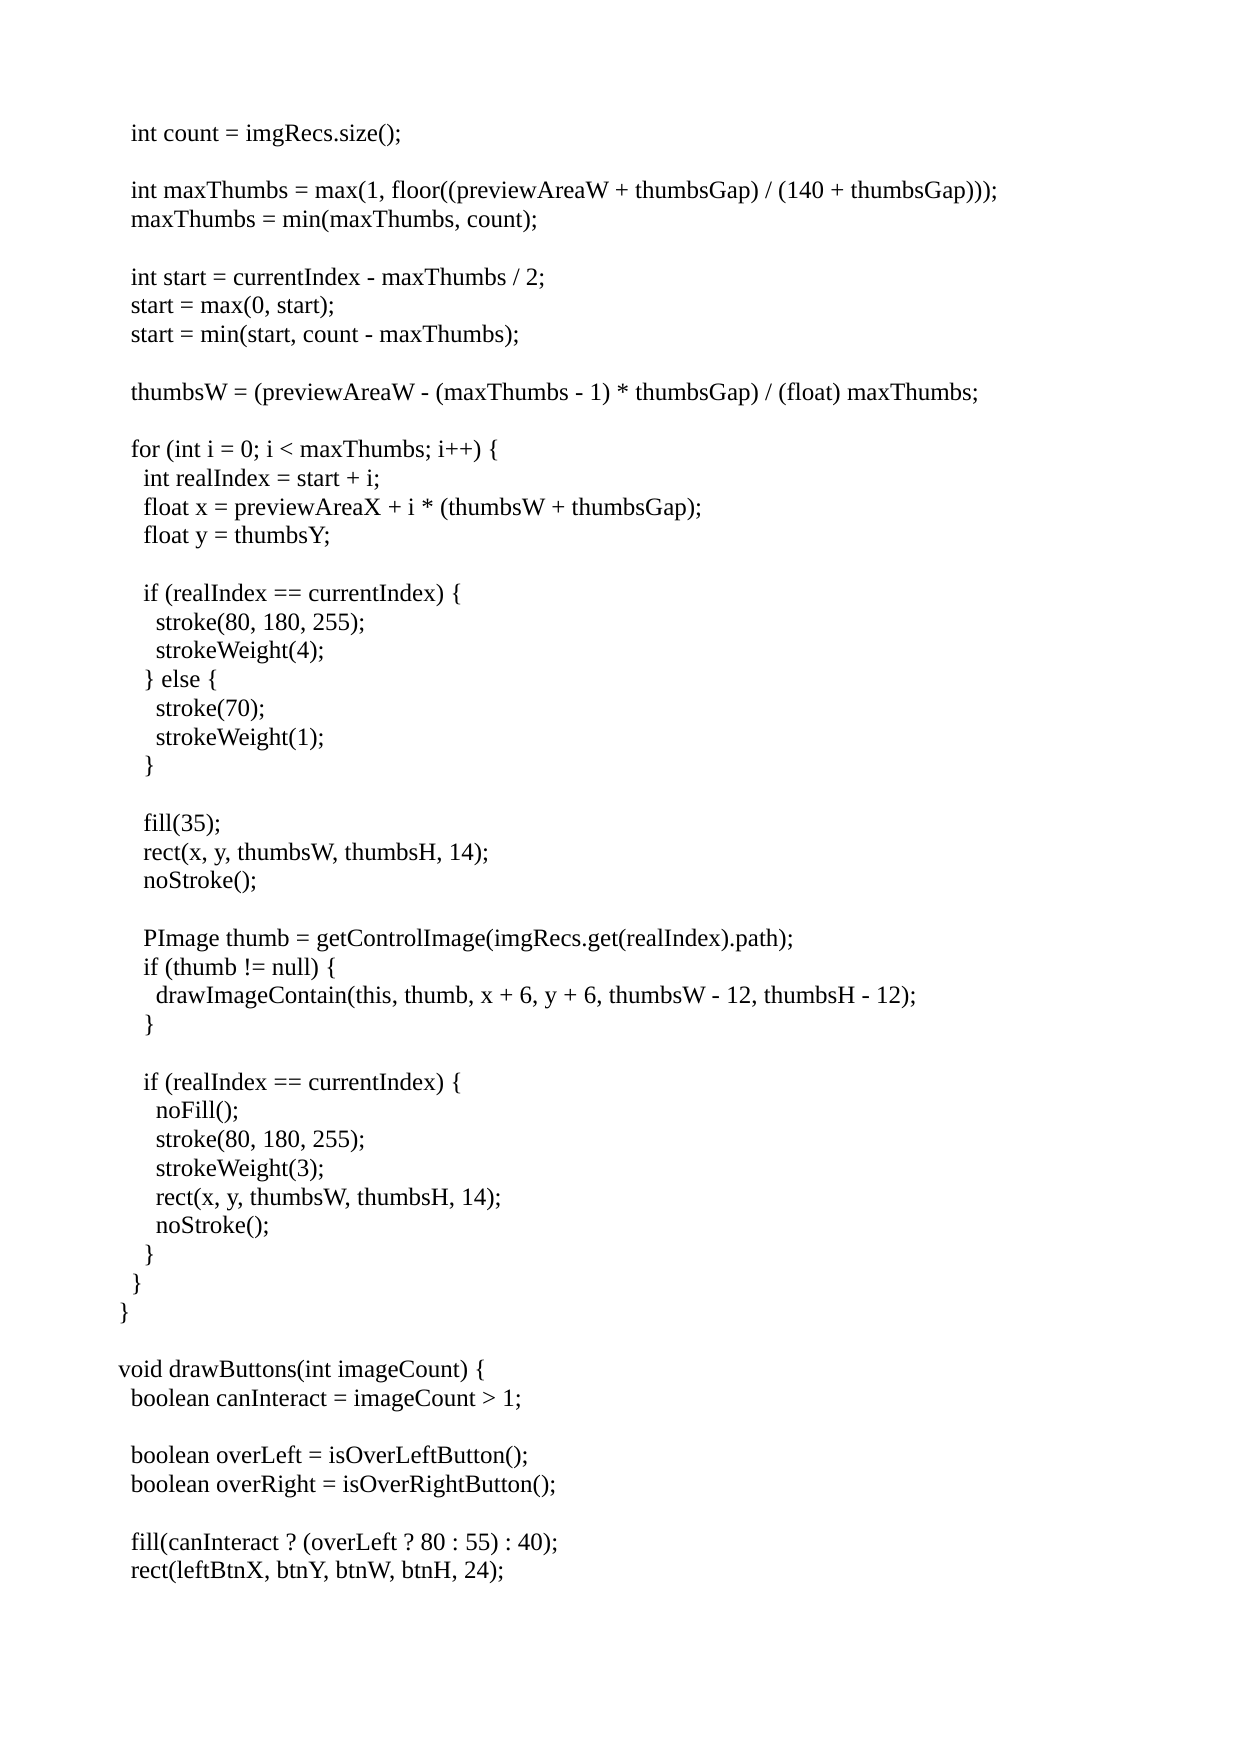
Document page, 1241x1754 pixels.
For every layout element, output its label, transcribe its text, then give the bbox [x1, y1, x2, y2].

text start = min(start, count - maxThumbs); [118, 319, 1122, 348]
text } else { [118, 664, 1122, 693]
text boolean overLeft = isOverLeftButton(); [118, 1441, 1122, 1469]
text if (realIndex == currentIndex) { [118, 1067, 1122, 1096]
text maxThumbs = min(maxThumbs, count); [118, 204, 1122, 233]
text strokeWeight(4); [118, 636, 1122, 664]
text int start = currentIndex - maxThumbs / 2; [118, 262, 1122, 291]
text rect(x, y, thumbsW, thumbsH, 14); [118, 837, 1122, 866]
text void drawButtons(int imageCount) { [118, 1354, 1122, 1383]
text float y = thumbsY; [118, 521, 1122, 549]
text if (realIndex == currentIndex) { [118, 578, 1122, 607]
text } [118, 1009, 1122, 1038]
text noStroke(); [118, 1211, 1122, 1239]
text strokeWeight(3); [118, 1153, 1122, 1182]
text for (int i = 0; i < maxThumbs; i++) { [118, 434, 1122, 463]
text strokeWeight(1); [118, 722, 1122, 751]
text stroke(80, 180, 255); [118, 607, 1122, 636]
text fill(35); [118, 808, 1122, 837]
text boolean canInteract = imageCount > 1; [118, 1383, 1122, 1412]
text rect(x, y, thumbsW, thumbsH, 14); [118, 1182, 1122, 1211]
text int count = imgRecs.size(); [118, 118, 1122, 147]
text int maxThumbs = max(1, floor((previewAreaW + thumbsGap) / (140 + thumbsGap))); [118, 176, 1122, 204]
text stroke(70); [118, 693, 1122, 722]
text start = max(0, start); [118, 291, 1122, 319]
text stroke(80, 180, 255); [118, 1124, 1122, 1153]
text PImage thumb = getControlImage(imgRecs.get(realIndex).path); [118, 923, 1122, 952]
text } [118, 1297, 1122, 1326]
text } [118, 1268, 1122, 1297]
text noStroke(); [118, 866, 1122, 894]
text thumbsW = (previewAreaW - (maxThumbs - 1) * thumbsGap) / (float) maxThumbs; [118, 377, 1122, 406]
text int realIndex = start + i; [118, 463, 1122, 492]
text float x = previewAreaX + i * (thumbsW + thumbsGap); [118, 492, 1122, 521]
text } [118, 1239, 1122, 1268]
text if (thumb != null) { [118, 952, 1122, 981]
text rect(leftBtnX, btnY, btnW, btnH, 24); [118, 1556, 1122, 1584]
text drawImageContain(this, thumb, x + 6, y + 6, thumbsW - 12, thumbsH - 12); [118, 981, 1122, 1009]
text noFill(); [118, 1096, 1122, 1124]
text boolean overRight = isOverRightButton(); [118, 1469, 1122, 1498]
text } [118, 751, 1122, 779]
text fill(canInteract ? (overLeft ? 80 : 55) : 40); [118, 1527, 1122, 1556]
